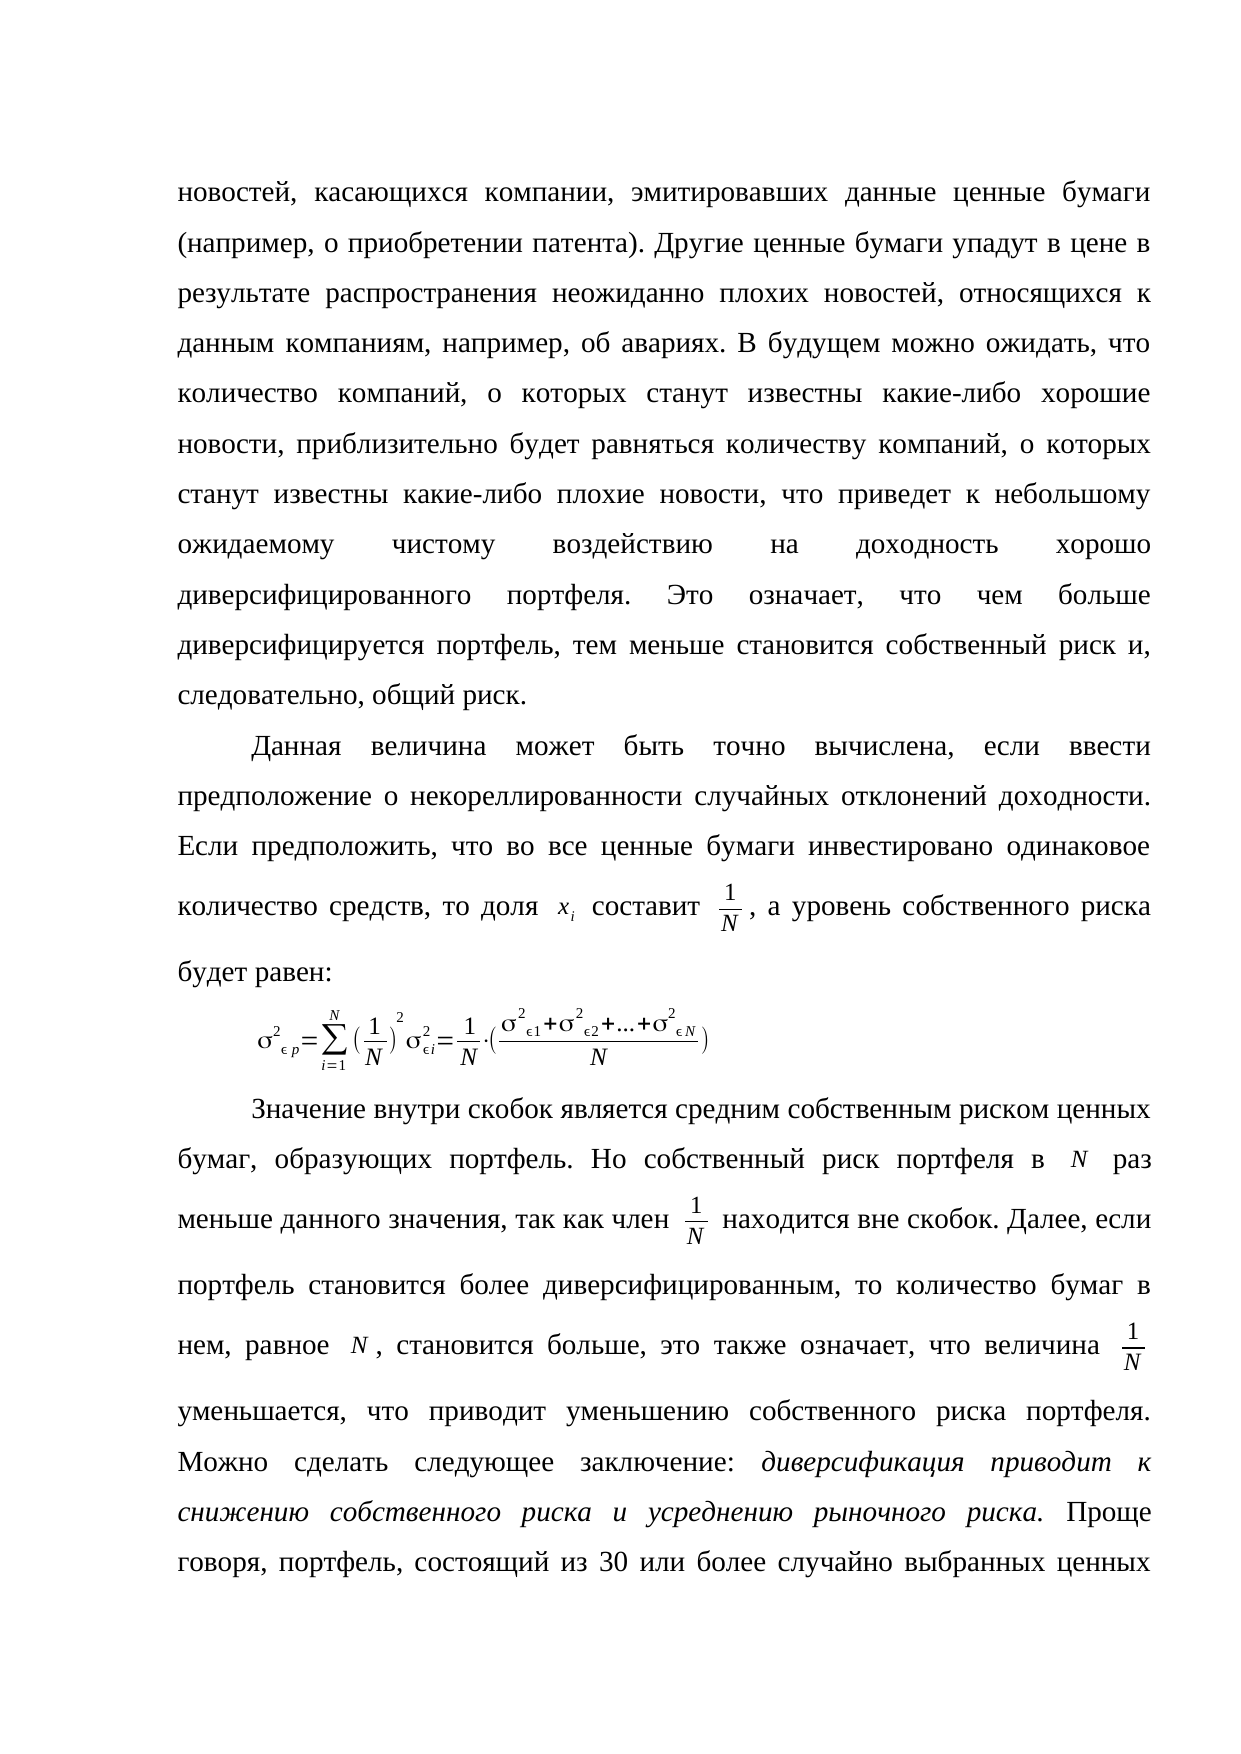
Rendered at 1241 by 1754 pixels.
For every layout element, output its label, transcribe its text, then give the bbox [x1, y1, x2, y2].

text новостей, касающихся компании, эмитировавших данные ценные бумаги (например, о приобретении патента). Другие ценные бумаги упадут в цене в результате распространения неожиданно плохих новостей, относящихся к данным компаниям, например, об авариях. В будущем можно ожидать, что количество компаний, о которых станут известны какие-либо хорошие новости, приблизительно будет равняться количеству компаний, о которых станут известны какие-либо плохие новости, что приведет к небольшому ожидаемому чистому воздействию на доходность хорошо диверсифицированного портфеля. Это означает, что чем больше диверсифицируется портфель, тем меньше становится собственный риск и, следовательно, общий риск. [177, 174, 1152, 711]
text Данная величина может быть точно вычислена, если ввести предположение о некореллированности случайных отклонений доходности. Если предположить, что во все ценные бумаги инвестировано одинаковое количество средств, то доля составит , а уровень собственного риска будет равен: [177, 728, 1152, 988]
text Значение внутри скобок является средним собственным риском ценных бумаг, образующих портфель. Но собственный риск портфеля в раз меньше данного значения, так как член находится вне скобок. Далее, если портфель становится более диверсифицированным, то количество бумаг в нем, равное , становится больше, это также означает, что величина уменьшается, что приводит уменьшению собственного риска портфеля. Можно сделать следующее заключение: диверсификация приводит к снижению собственного риска и усреднению рыночного риска. Проще говоря, портфель, состоящий из 30 или более случайно выбранных ценных [177, 1091, 1152, 1578]
